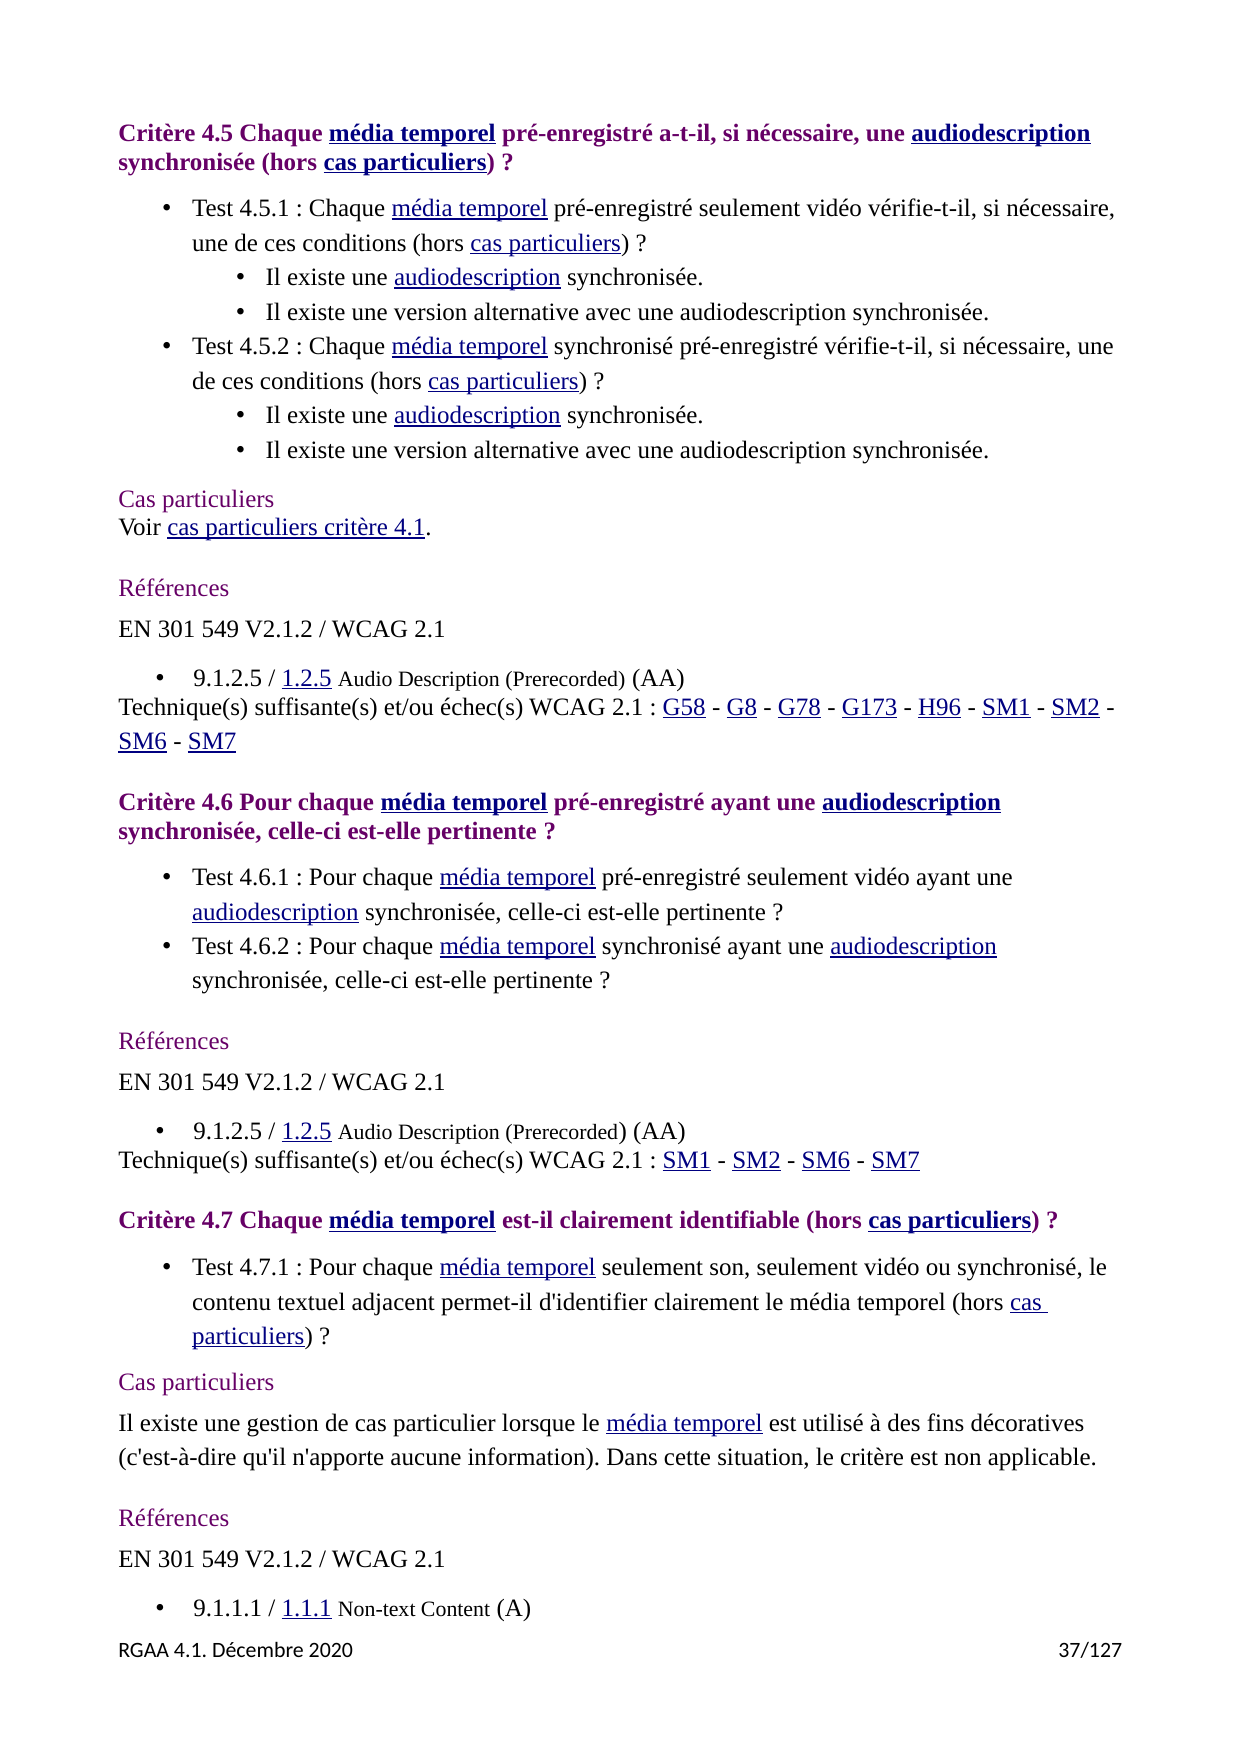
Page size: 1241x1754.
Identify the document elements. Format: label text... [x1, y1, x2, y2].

list Test 4.6.2 : Pour chaque média temporel synchronisé ayant une audiodescription synchronisée, celle-ci est-elle pertinente ? [162, 931, 1122, 994]
subtitle Références [118, 1503, 1122, 1532]
text Technique(s) suffisante(s) et/ou échec(s) WCAG 2.1 : G58 - G8 - G78 - G173 - H96 - SM1 - SM2 - SM6 - SM7 [118, 692, 1122, 755]
subtitle Critère 4.7 Chaque média temporel est-il clairement identifiable (hors cas particuliers) ? [118, 1206, 1122, 1234]
subtitle Références [118, 1026, 1122, 1055]
text Technique(s) suffisante(s) et/ou échec(s) WCAG 2.1 : SM1 - SM2 - SM6 - SM7 [118, 1145, 1122, 1173]
list 9.1.1.1 / 1.1.1 Non-text Content (A) [156, 1593, 1122, 1621]
list Il existe une audiodescription synchronisée. [236, 262, 1122, 291]
list Test 4.5.2 : Chaque média temporel synchronisé pré-enregistré vérifie-t-il, si nécessaire, une de ces conditions (hors cas particuliers) ? [162, 331, 1122, 394]
list Test 4.5.1 : Chaque média temporel pré-enregistré seulement vidéo vérifie-t-il, si nécessaire, une de ces conditions (hors cas particuliers) ? [162, 193, 1122, 257]
list Test 4.7.1 : Pour chaque média temporel seulement son, seulement vidéo ou synchronisé, le contenu textuel adjacent permet-il d'identifier clairement le média temporel (hors cas particuliers) ? [162, 1252, 1122, 1350]
subtitle Critère 4.5 Chaque média temporel pré-enregistré a-t-il, si nécessaire, une audiodescription synchronisée (hors cas particuliers) ? [118, 118, 1122, 176]
subtitle Cas particuliers [118, 484, 1122, 512]
list 9.1.2.5 / 1.2.5 Audio Description (Prerecorded) (AA) [156, 663, 1122, 692]
subtitle Cas particuliers [118, 1367, 1122, 1396]
subtitle Références [118, 573, 1122, 602]
list Il existe une version alternative avec une audiodescription synchronisée. [236, 435, 1122, 463]
text EN 301 549 V2.1.2 / WCAG 2.1 [118, 614, 1122, 643]
text EN 301 549 V2.1.2 / WCAG 2.1 [118, 1067, 1122, 1096]
list Test 4.6.1 : Pour chaque média temporel pré-enregistré seulement vidéo ayant une audiodescription synchronisée, celle-ci est-elle pertinente ? [162, 862, 1122, 925]
text Voir cas particuliers critère 4.1. [118, 512, 1122, 541]
text Il existe une gestion de cas particulier lorsque le média temporel est utilisé à des fins décoratives (c'est-à-dire qu'il n'apporte aucune information). Dans cette situation, le critère est non applicable. [118, 1408, 1122, 1471]
list Il existe une audiodescription synchronisée. [236, 400, 1122, 429]
list Il existe une version alternative avec une audiodescription synchronisée. [236, 297, 1122, 326]
subtitle Critère 4.6 Pour chaque média temporel pré-enregistré ayant une audiodescription synchronisée, celle-ci est-elle pertinente ? [118, 787, 1122, 844]
list 9.1.2.5 / 1.2.5 Audio Description (Prerecorded) (AA) [156, 1116, 1122, 1145]
text EN 301 549 V2.1.2 / WCAG 2.1 [118, 1544, 1122, 1572]
